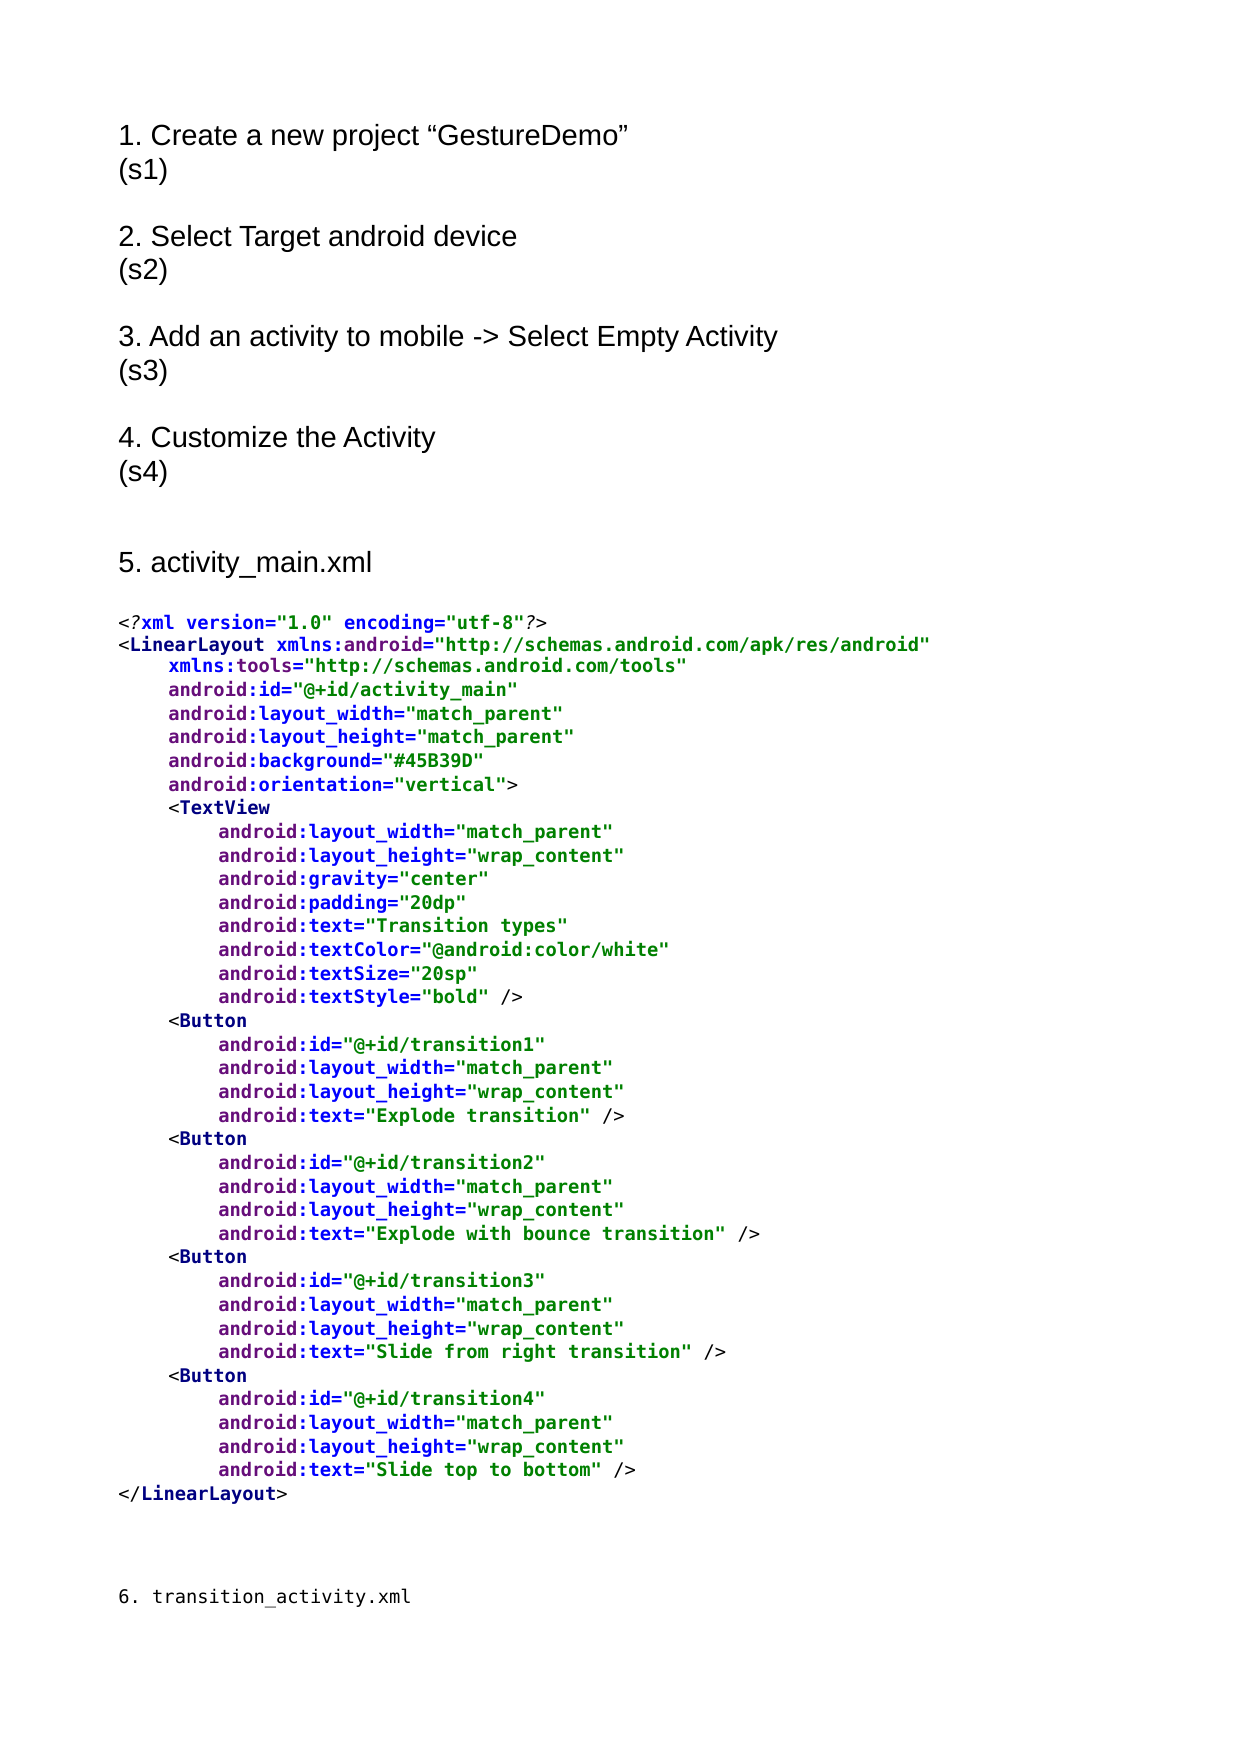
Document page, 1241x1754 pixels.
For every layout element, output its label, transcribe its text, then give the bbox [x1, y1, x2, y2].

text android:text="Explode with bounce transition" /> [118, 1223, 1122, 1247]
text android:layout_height="wrap_content" [118, 844, 1122, 868]
text android:layout_height="wrap_content" [118, 1199, 1122, 1223]
text android:text="Explode transition" /> [118, 1105, 1122, 1128]
text android:layout_width="match_parent" [118, 1412, 1122, 1436]
text android:layout_width="match_parent" [118, 821, 1122, 844]
text <Button [118, 1365, 1122, 1388]
text android:id="@+id/transition1" [118, 1034, 1122, 1057]
text android:gravity="center" [118, 868, 1122, 892]
text xmlns:tools="http://schemas.android.com/tools" [118, 655, 1122, 679]
text android:layout_height="wrap_content" [118, 1317, 1122, 1341]
text <?xml version="1.0" encoding="utf-8"?> [118, 612, 1122, 633]
text <LinearLayout xmlns:android="http://schemas.android.com/apk/res/android" [118, 633, 1122, 655]
text android:id="@+id/activity_main" [118, 679, 1122, 703]
text 3. Add an activity to mobile -> Select Empty Activity [118, 319, 1122, 353]
text android:textSize="20sp" [118, 963, 1122, 986]
text android:id="@+id/transition4" [118, 1388, 1122, 1412]
text <Button [118, 1010, 1122, 1034]
text android:layout_height="wrap_content" [118, 1081, 1122, 1105]
text android:layout_height="match_parent" [118, 726, 1122, 750]
text <Button [118, 1247, 1122, 1270]
text android:id="@+id/transition3" [118, 1270, 1122, 1294]
text <Button [118, 1128, 1122, 1152]
text 6. transition_activity.xml [118, 1586, 1122, 1608]
text 1. Create a new project “GestureDemo” [118, 118, 1122, 152]
text 5. activity_main.xml [118, 544, 1122, 578]
text android:textStyle="bold" /> [118, 986, 1122, 1010]
text android:layout_width="match_parent" [118, 1294, 1122, 1317]
text (s1) [118, 152, 1122, 185]
text android:text="Transition types" [118, 916, 1122, 939]
text android:layout_width="match_parent" [118, 1176, 1122, 1199]
text android:layout_width="match_parent" [118, 703, 1122, 726]
text 2. Select Target android device [118, 219, 1122, 252]
text android:layout_height="wrap_content" [118, 1436, 1122, 1459]
text android:layout_width="match_parent" [118, 1057, 1122, 1081]
text android:text="Slide from right transition" /> [118, 1341, 1122, 1365]
text </LinearLayout> [118, 1483, 1122, 1505]
text android:padding="20dp" [118, 892, 1122, 916]
text (s2) [118, 252, 1122, 286]
text (s4) [118, 453, 1122, 487]
text <TextView [118, 797, 1122, 821]
text 4. Customize the Activity [118, 420, 1122, 453]
text android:textColor="@android:color/white" [118, 939, 1122, 963]
text android:orientation="vertical"> [118, 774, 1122, 797]
text android:text="Slide top to bottom" /> [118, 1459, 1122, 1483]
text android:id="@+id/transition2" [118, 1152, 1122, 1176]
text android:background="#45B39D" [118, 750, 1122, 774]
text (s3) [118, 353, 1122, 386]
